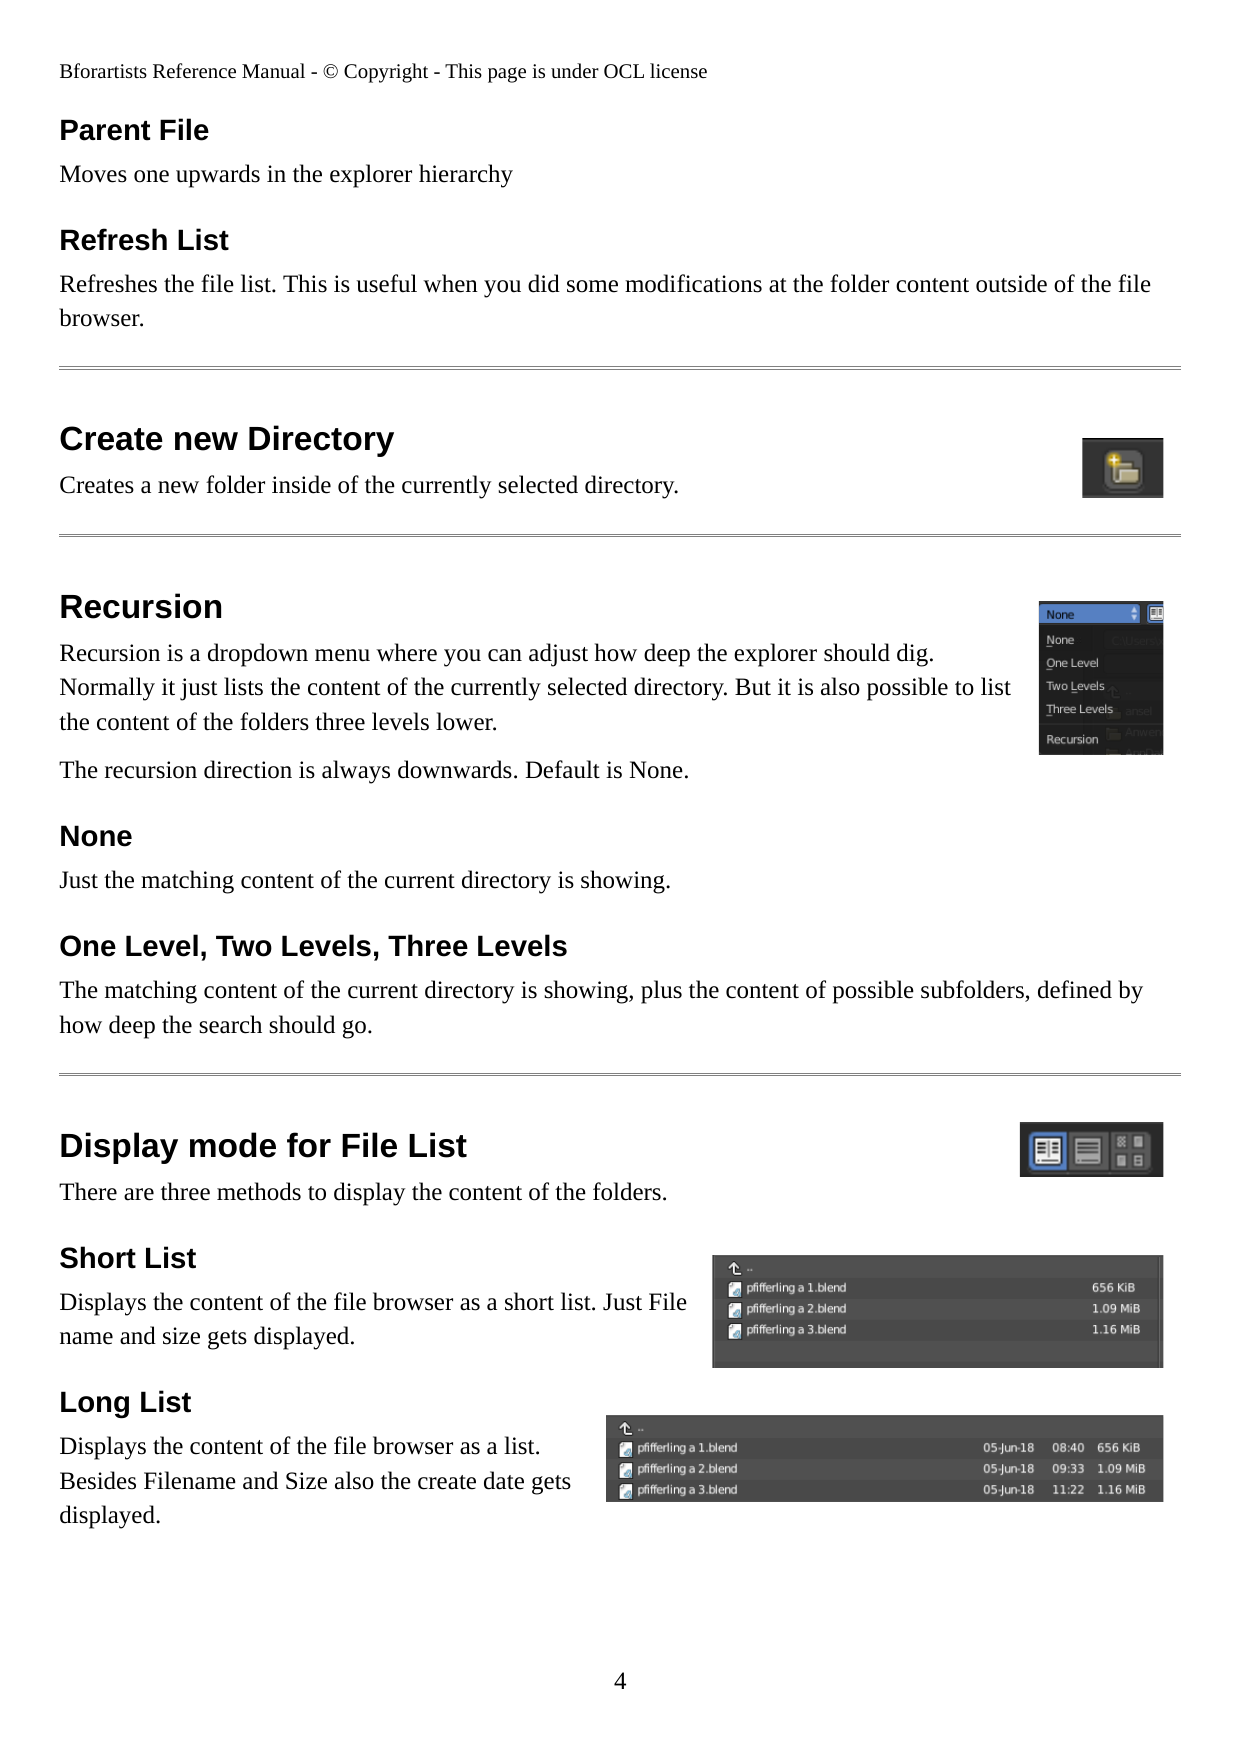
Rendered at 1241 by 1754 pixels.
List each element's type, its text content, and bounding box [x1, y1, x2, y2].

picture [1038, 601, 1164, 755]
text Just the matching content of the current directory is showing. [59, 866, 1181, 894]
subtitle Recursion [59, 586, 1181, 625]
picture [1082, 438, 1164, 498]
subtitle One Level, Two Levels, Three Levels [59, 929, 1181, 963]
subtitle Parent File [59, 113, 1181, 146]
picture [712, 1255, 1164, 1368]
subtitle Display mode for File List [59, 1126, 1019, 1164]
text The recursion direction is always downwards. Default is None. [59, 756, 1181, 784]
subtitle Create new Directory [59, 419, 1181, 458]
text The matching content of the current directory is showing, plus the content of possible subfolders, defined by how deep the search should go. [59, 975, 1181, 1039]
subtitle Long List [59, 1385, 1181, 1419]
subtitle None [59, 819, 1181, 853]
text Displays the content of the file browser as a short list. Just File name and size gets displayed. [59, 1287, 712, 1350]
text Refreshes the file list. This is useful when you did some modifications at the folder content outside of the file browser. [59, 269, 1181, 332]
text Recursion is a dropdown menu where you can adjust how deep the explorer should dig. Normally it just lists the content of the currently selected directory. But it is also possible to list the content of the folders three levels lower. [59, 638, 1038, 735]
subtitle Short List [59, 1241, 1181, 1274]
text There are three methods to display the content of the folders. [59, 1177, 1181, 1206]
picture [1019, 1122, 1164, 1177]
text Moves one upwards in the explorer hierarchy [59, 159, 1181, 188]
subtitle [1164, 1126, 1181, 1164]
picture [606, 1415, 1164, 1502]
subtitle Refresh List [59, 222, 1181, 256]
text Creates a new folder inside of the currently selected directory. [59, 470, 1181, 499]
text Displays the content of the file browser as a list. Besides Filename and Size also the create date gets displayed. [59, 1431, 1181, 1529]
